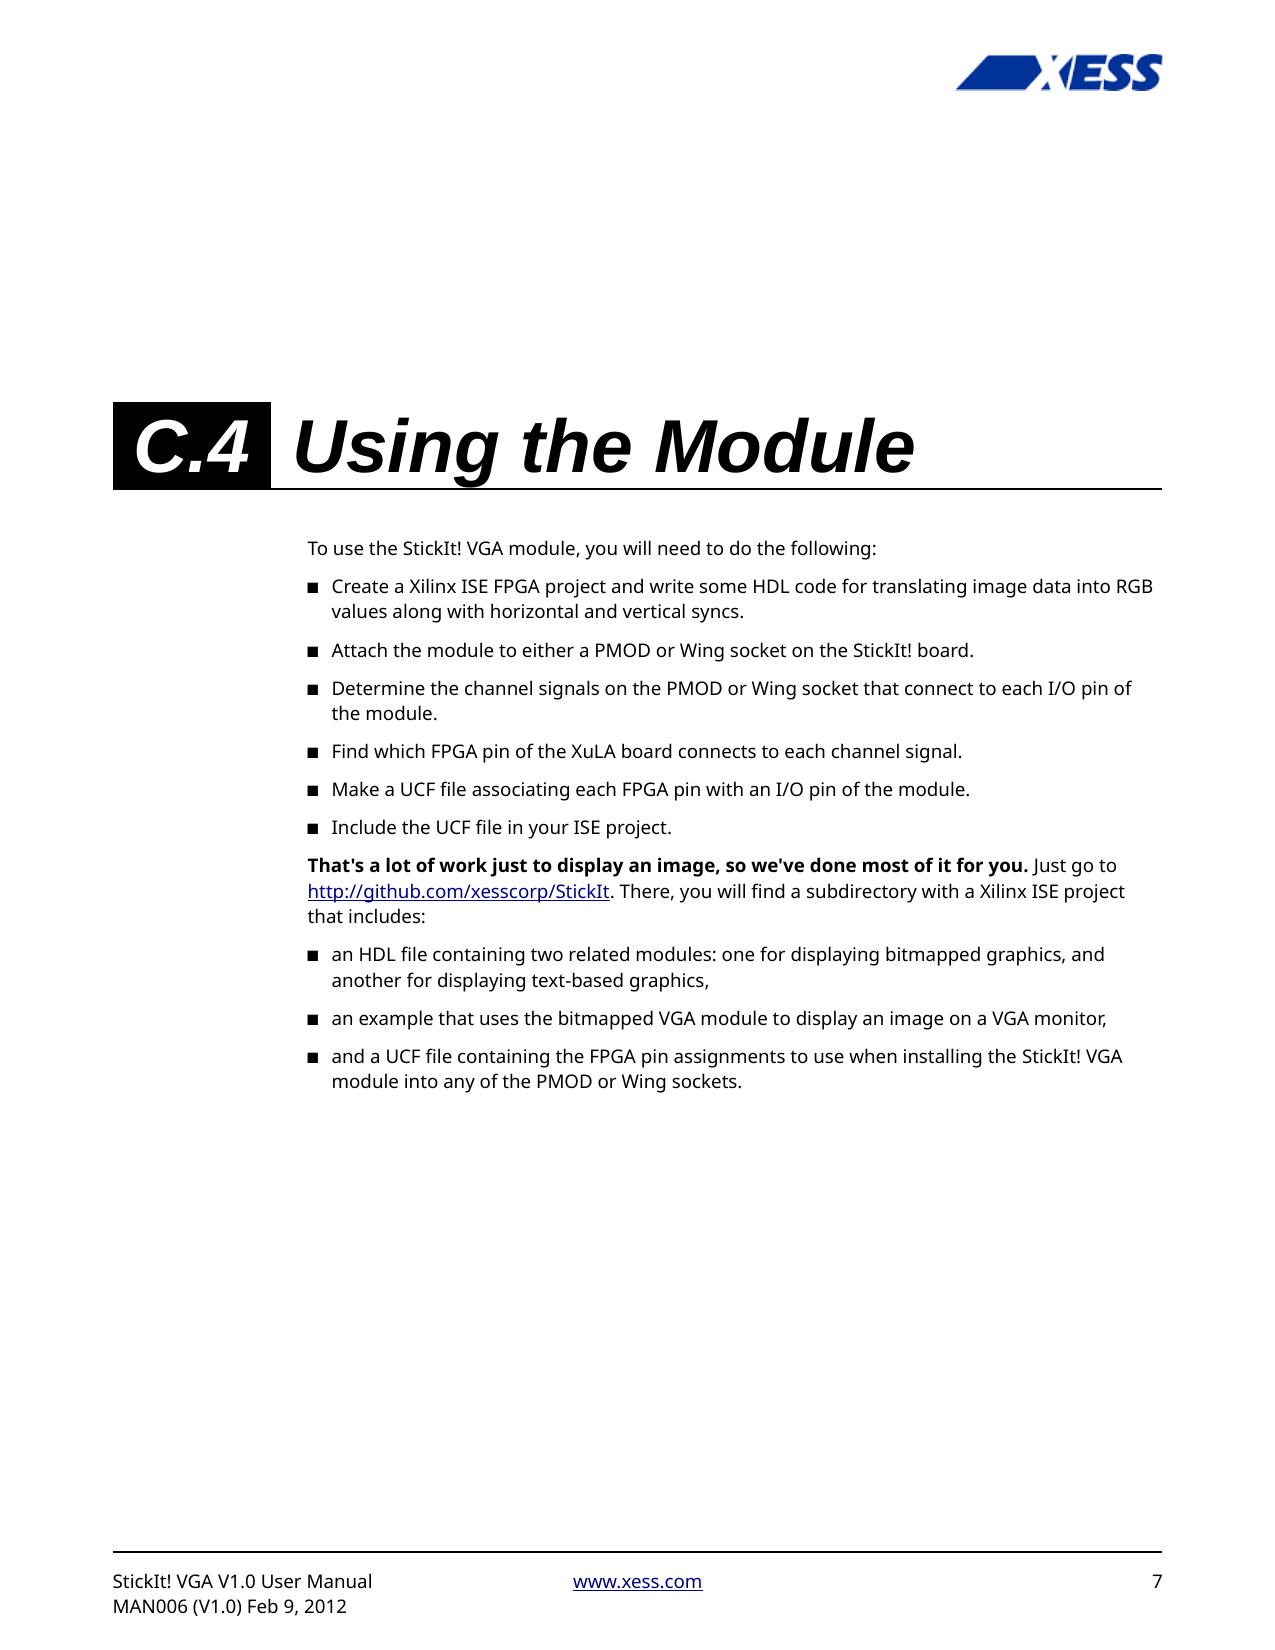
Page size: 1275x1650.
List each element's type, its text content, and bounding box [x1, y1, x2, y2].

list Determine the channel signals on the PMOD or Wing socket that connect to each I/O pin of the module. [307, 675, 1162, 726]
picture [955, 54, 1163, 91]
list Create a Xilinx ISE FPGA project and write some HDL code for translating image data into RGB values along with horizontal and vertical syncs. [307, 573, 1162, 624]
list an HDL file containing two related modules: one for displaying bitmapped graphics, and another for displaying text-based graphics, [307, 942, 1162, 993]
text To use the StickIt! VGA module, you will need to do the following: [307, 535, 1162, 561]
list Find which FPGA pin of the XuLA board connects to each channel signal. [307, 738, 1162, 764]
list and a UCF file containing the FPGA pin assignments to use when installing the StickIt! VGA module into any of the PMOD or Wing sockets. [307, 1043, 1162, 1094]
text That's a lot of work just to display an image, so we've done most of it for you. Just go to http://github.com/xesscorp/StickIt. There, you will find a subdirectory with a Xilinx ISE project that includes: [307, 852, 1162, 929]
subtitle Using the Module [271, 402, 1162, 488]
list an example that uses the bitmapped VGA module to display an image on a VGA monitor, [307, 1005, 1162, 1031]
list Make a UCF file associating each FPGA pin with an I/O pin of the module. [307, 776, 1162, 802]
list Include the UCF file in your ISE project. [307, 814, 1162, 840]
list Attach the module to either a PMOD or Wing socket on the StickIt! board. [307, 637, 1162, 662]
